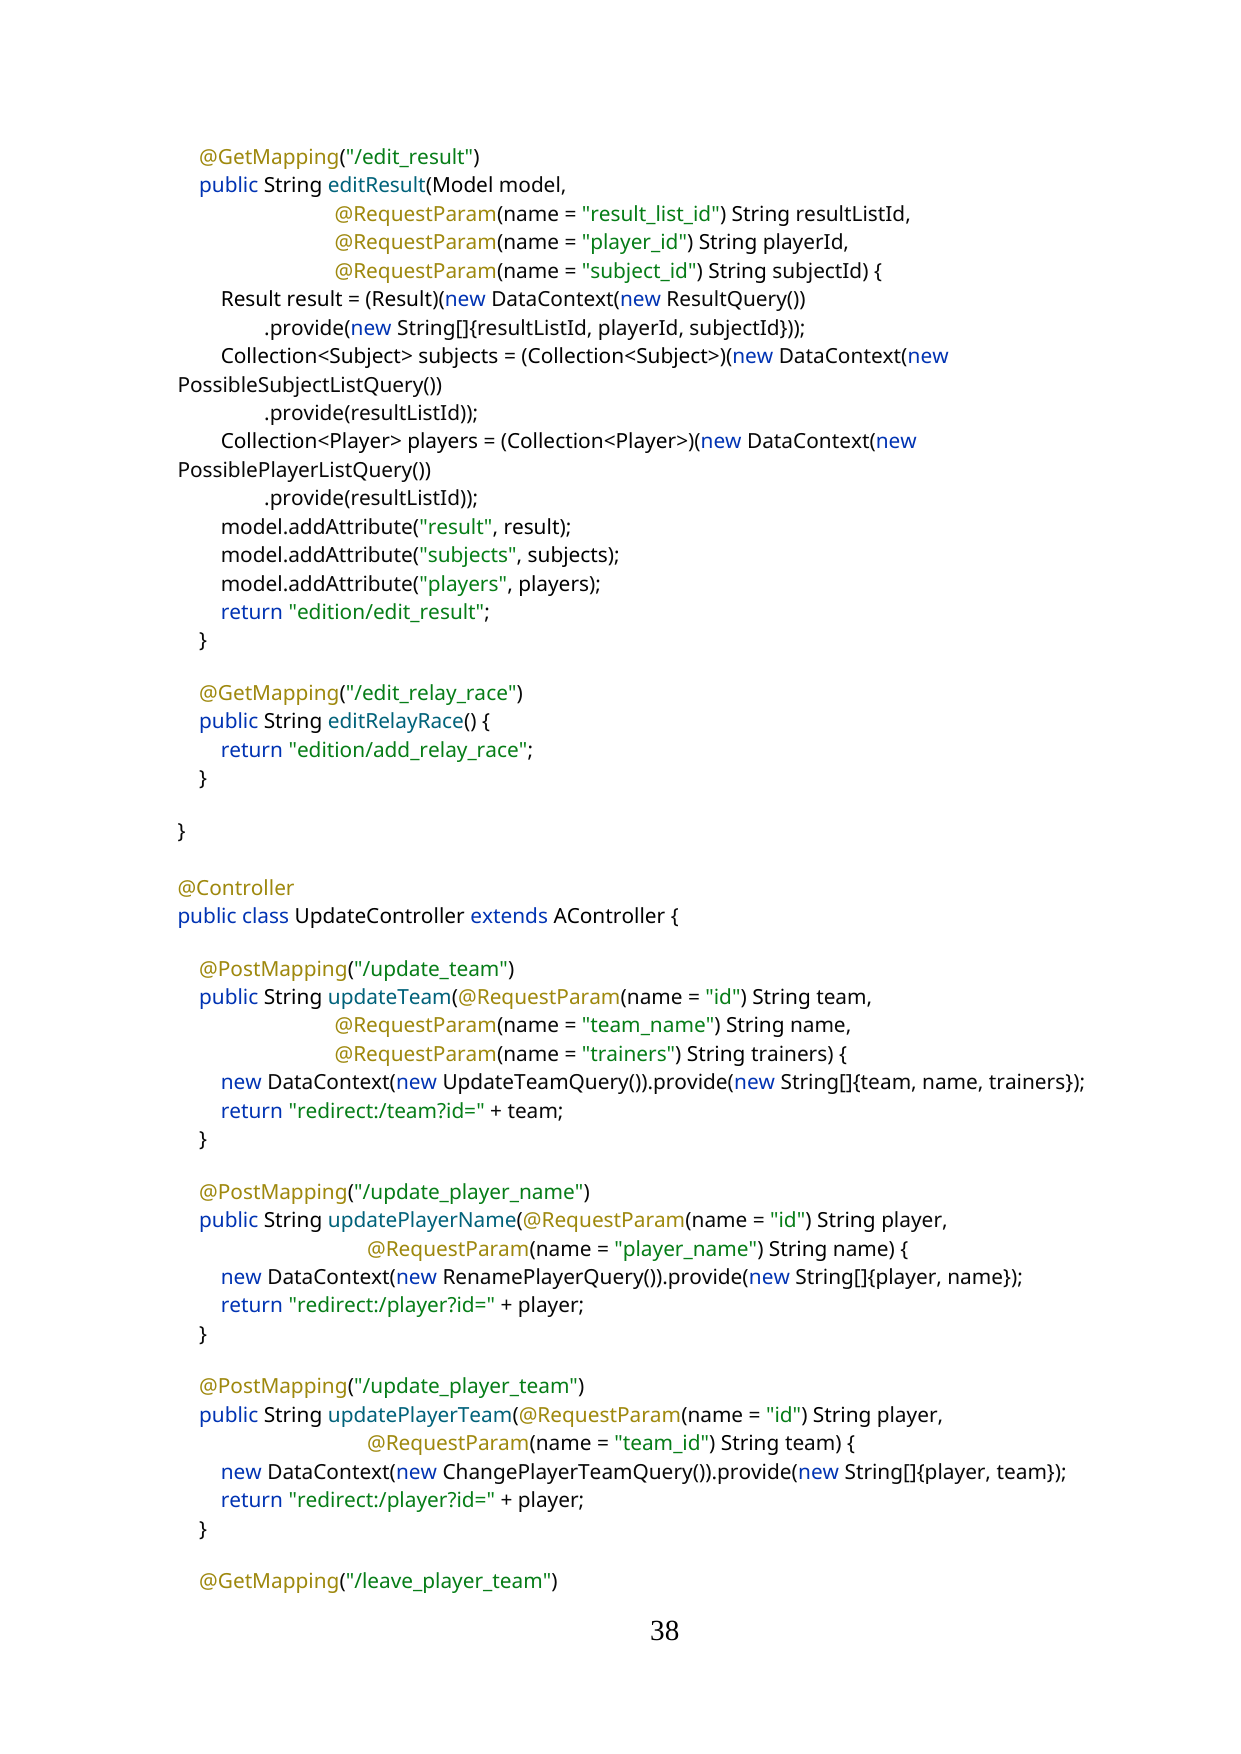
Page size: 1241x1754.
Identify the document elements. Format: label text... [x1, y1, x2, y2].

text @GetMapping("/edit_result") public String editResult(Model model, @RequestParam(name = "result_list_id") String resultListId, @RequestParam(name = "player_id") String playerId, @RequestParam(name = "subject_id") String subjectId) { Result result = (Result)(new DataContext(new ResultQuery()) .provide(new String[]{resultListId, playerId, subjectId})); Collection<Subject> subjects = (Collection<Subject>)(new DataContext(new PossibleSubjectListQuery()) .provide(resultListId)); Collection<Player> players = (Collection<Player>)(new DataContext(new PossiblePlayerListQuery()) .provide(resultListId)); model.addAttribute("result", result); model.addAttribute("subjects", subjects); model.addAttribute("players", players); return "edition/edit_result"; } @GetMapping("/edit_relay_race") public String editRelayRace() { return "edition/add_relay_race"; } } [177, 118, 1152, 844]
text @Controller public class UpdateController extends AController { @PostMapping("/update_team") public String updateTeam(@RequestParam(name = "id") String team, @RequestParam(name = "team_name") String name, @RequestParam(name = "trainers") String trainers) { new DataContext(new UpdateTeamQuery()).provide(new String[]{team, name, trainers}); return "redirect:/team?id=" + team; } @PostMapping("/update_player_name") public String updatePlayerName(@RequestParam(name = "id") String player, @RequestParam(name = "player_name") String name) { new DataContext(new RenamePlayerQuery()).provide(new String[]{player, name}); return "redirect:/player?id=" + player; } @PostMapping("/update_player_team") public String updatePlayerTeam(@RequestParam(name = "id") String player, @RequestParam(name = "team_id") String team) { new DataContext(new ChangePlayerTeamQuery()).provide(new String[]{player, team}); return "redirect:/player?id=" + player; } @GetMapping("/leave_player_team") [177, 873, 1152, 1595]
